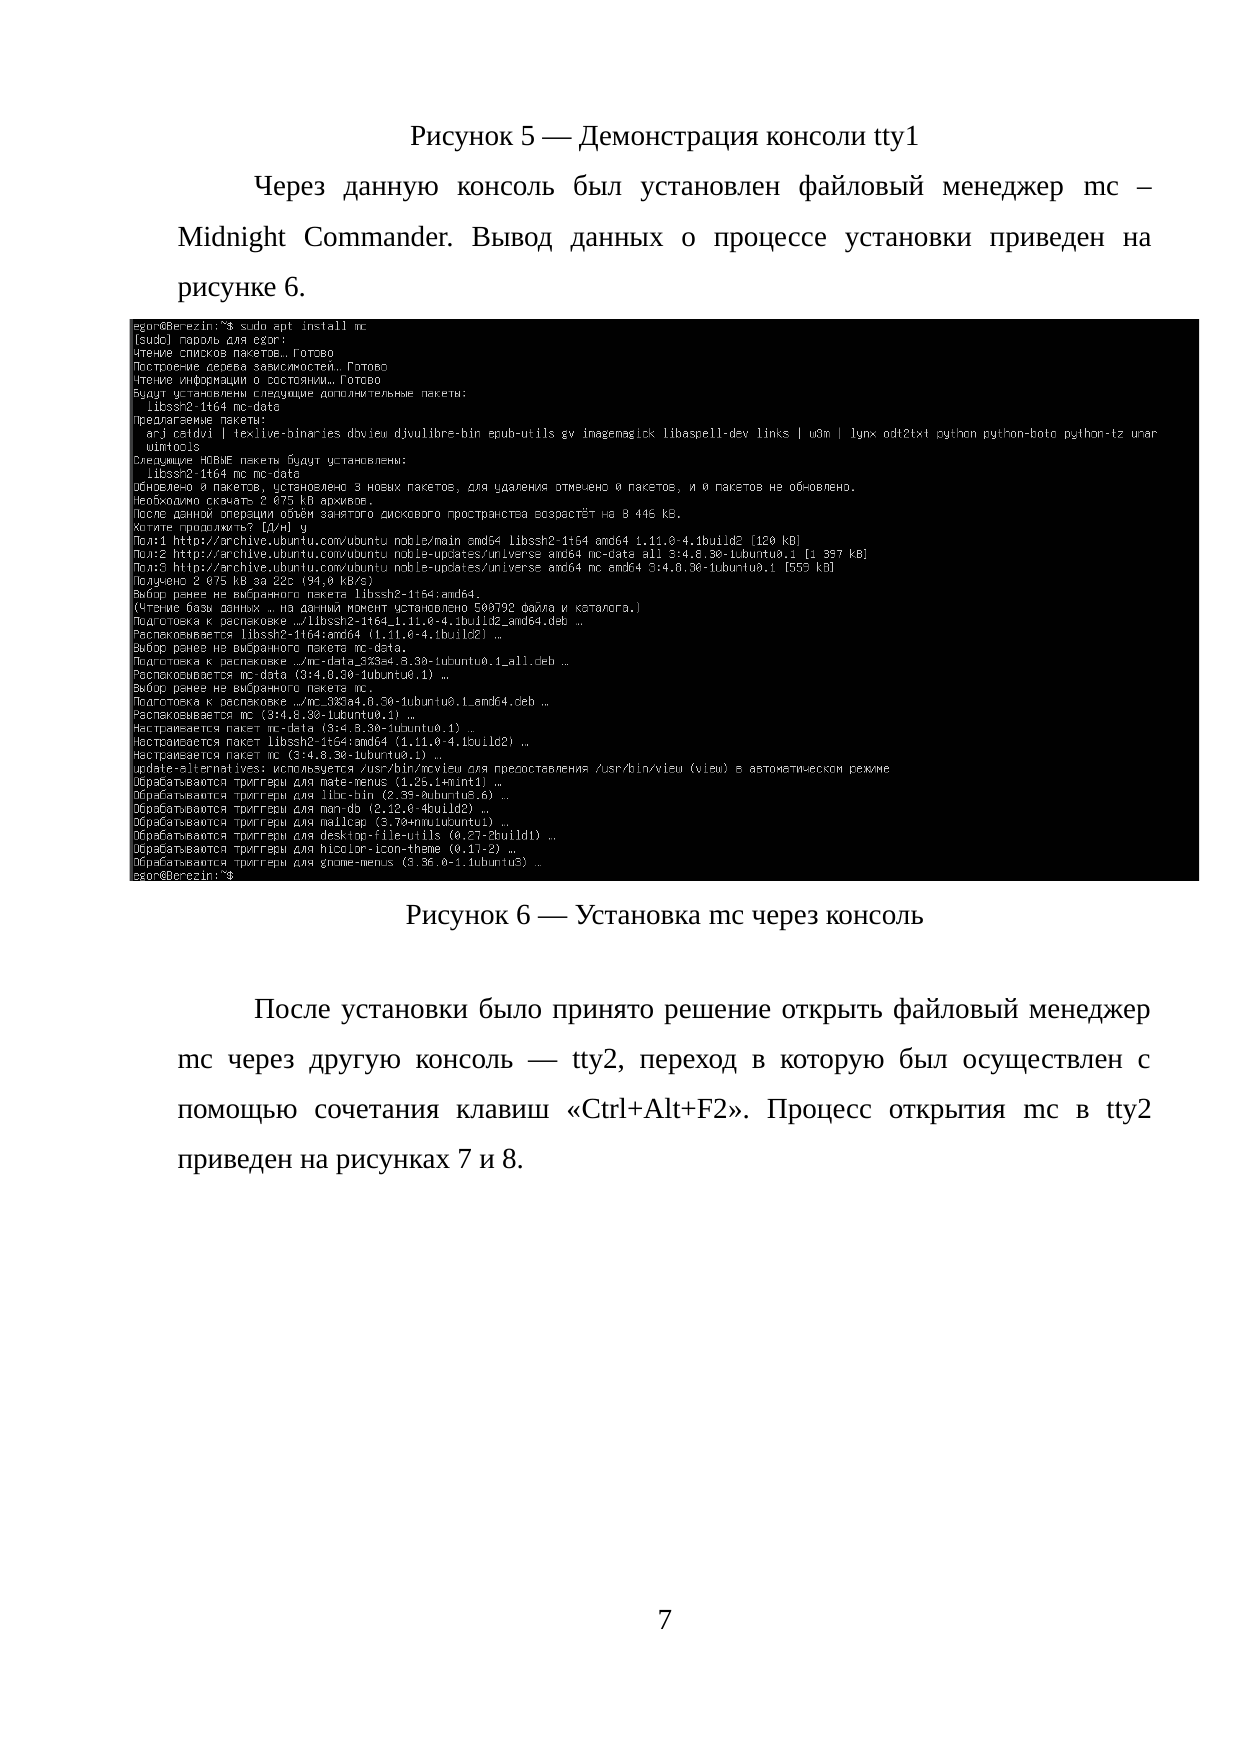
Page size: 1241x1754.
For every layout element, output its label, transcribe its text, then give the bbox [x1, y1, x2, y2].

text Рисунок 6 — Установка mc через консоль [177, 881, 1152, 931]
text Через данную консоль был установлен файловый менеджер mc – Midnight Commander. Вывод данных о процессе установки приведен на рисунке 6. [177, 168, 1152, 303]
picture [129, 319, 1200, 881]
text Рисунок 5 — Демонстрация консоли tty1 [177, 118, 1152, 152]
text После установки было принято решение открыть файловый менеджер mc через другую консоль — tty2, переход в которую был осуществлен с помощью сочетания клавиш «Ctrl+Alt+F2». Процесс открытия mc в tty2 приведен на рисунках 7 и 8. [177, 991, 1152, 1175]
